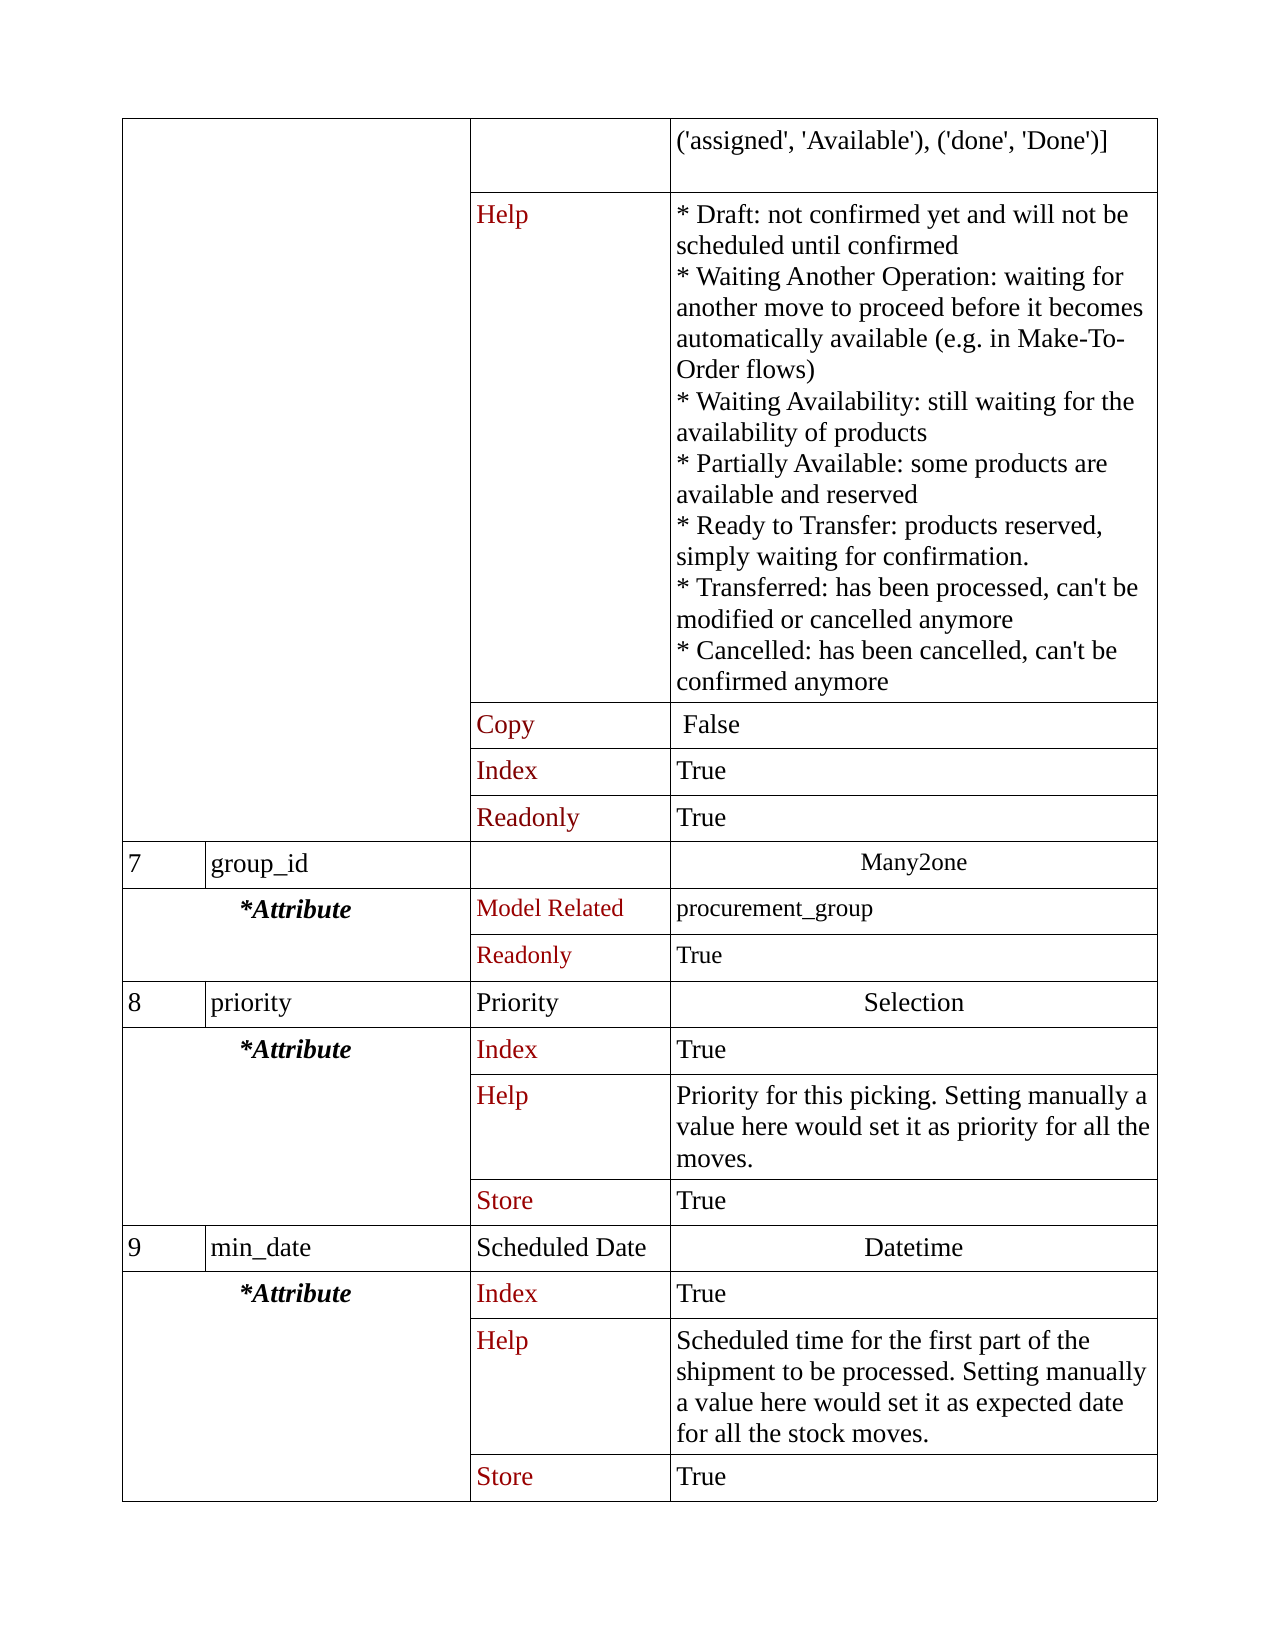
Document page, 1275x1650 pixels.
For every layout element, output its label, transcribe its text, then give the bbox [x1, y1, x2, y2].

table_cell True [671, 1028, 1157, 1073]
table_cell *Attribute [123, 889, 470, 981]
table_cell Datetime [671, 1226, 1157, 1271]
table_cell Scheduled Date [471, 1226, 670, 1271]
table_cell True [671, 1272, 1157, 1318]
table_cell Model Related [471, 889, 670, 934]
table_cell Priority for this picking. Setting manually a value here would set it as priority for all the moves. [671, 1075, 1157, 1178]
table_cell group_id [206, 842, 470, 888]
table_cell Index [471, 1272, 670, 1318]
table_cell Many2one [671, 842, 1157, 888]
table_cell * Draft: not confirmed yet and will not be scheduled until confirmed * Waiting Another Operation: waiting for another move to proceed before it becomes automatically available (e.g. in Make-To-Order flows) * Waiting Availability: still waiting for the availability of products * Partially Available: some products are available and reserved * Ready to Transfer: products reserved, simply waiting for confirmation. * Transferred: has been processed, can't be modified or cancelled anymore * Cancelled: has been cancelled, can't be confirmed anymore [671, 193, 1157, 702]
table_cell *Attribute [123, 1272, 470, 1501]
table_cell [471, 119, 670, 192]
table_cell True [671, 1455, 1157, 1501]
table_cell Help [471, 193, 670, 702]
table_cell Help [471, 1075, 670, 1178]
table_cell Priority [471, 982, 670, 1027]
table_cell ('assigned', 'Available'), ('done', 'Done')] [671, 119, 1157, 192]
table_cell True [671, 796, 1157, 841]
table_cell 8 [123, 982, 205, 1027]
table_cell [123, 119, 470, 841]
table_cell True [671, 1180, 1157, 1225]
table_cell Readonly [471, 796, 670, 841]
table_cell Store [471, 1455, 670, 1501]
table_cell Scheduled time for the first part of the shipment to be processed. Setting manually a value here would set it as expected date for all the stock moves. [671, 1319, 1157, 1454]
table_cell Store [471, 1180, 670, 1225]
table_cell Selection [671, 982, 1157, 1027]
table_cell Copy [471, 703, 670, 748]
table_cell priority [206, 982, 470, 1027]
table_cell 7 [123, 842, 205, 888]
table_cell Readonly [471, 935, 670, 981]
table_cell min_date [206, 1226, 470, 1271]
table_cell [471, 842, 670, 888]
table_cell Index [471, 1028, 670, 1073]
table_cell 9 [123, 1226, 205, 1271]
table_cell Index [471, 749, 670, 795]
table_cell True [671, 935, 1157, 981]
table_cell *Attribute [123, 1028, 470, 1225]
table_cell True [671, 749, 1157, 795]
table_cell Help [471, 1319, 670, 1454]
table_cell False [671, 703, 1157, 748]
table_cell procurement_group [671, 889, 1157, 934]
